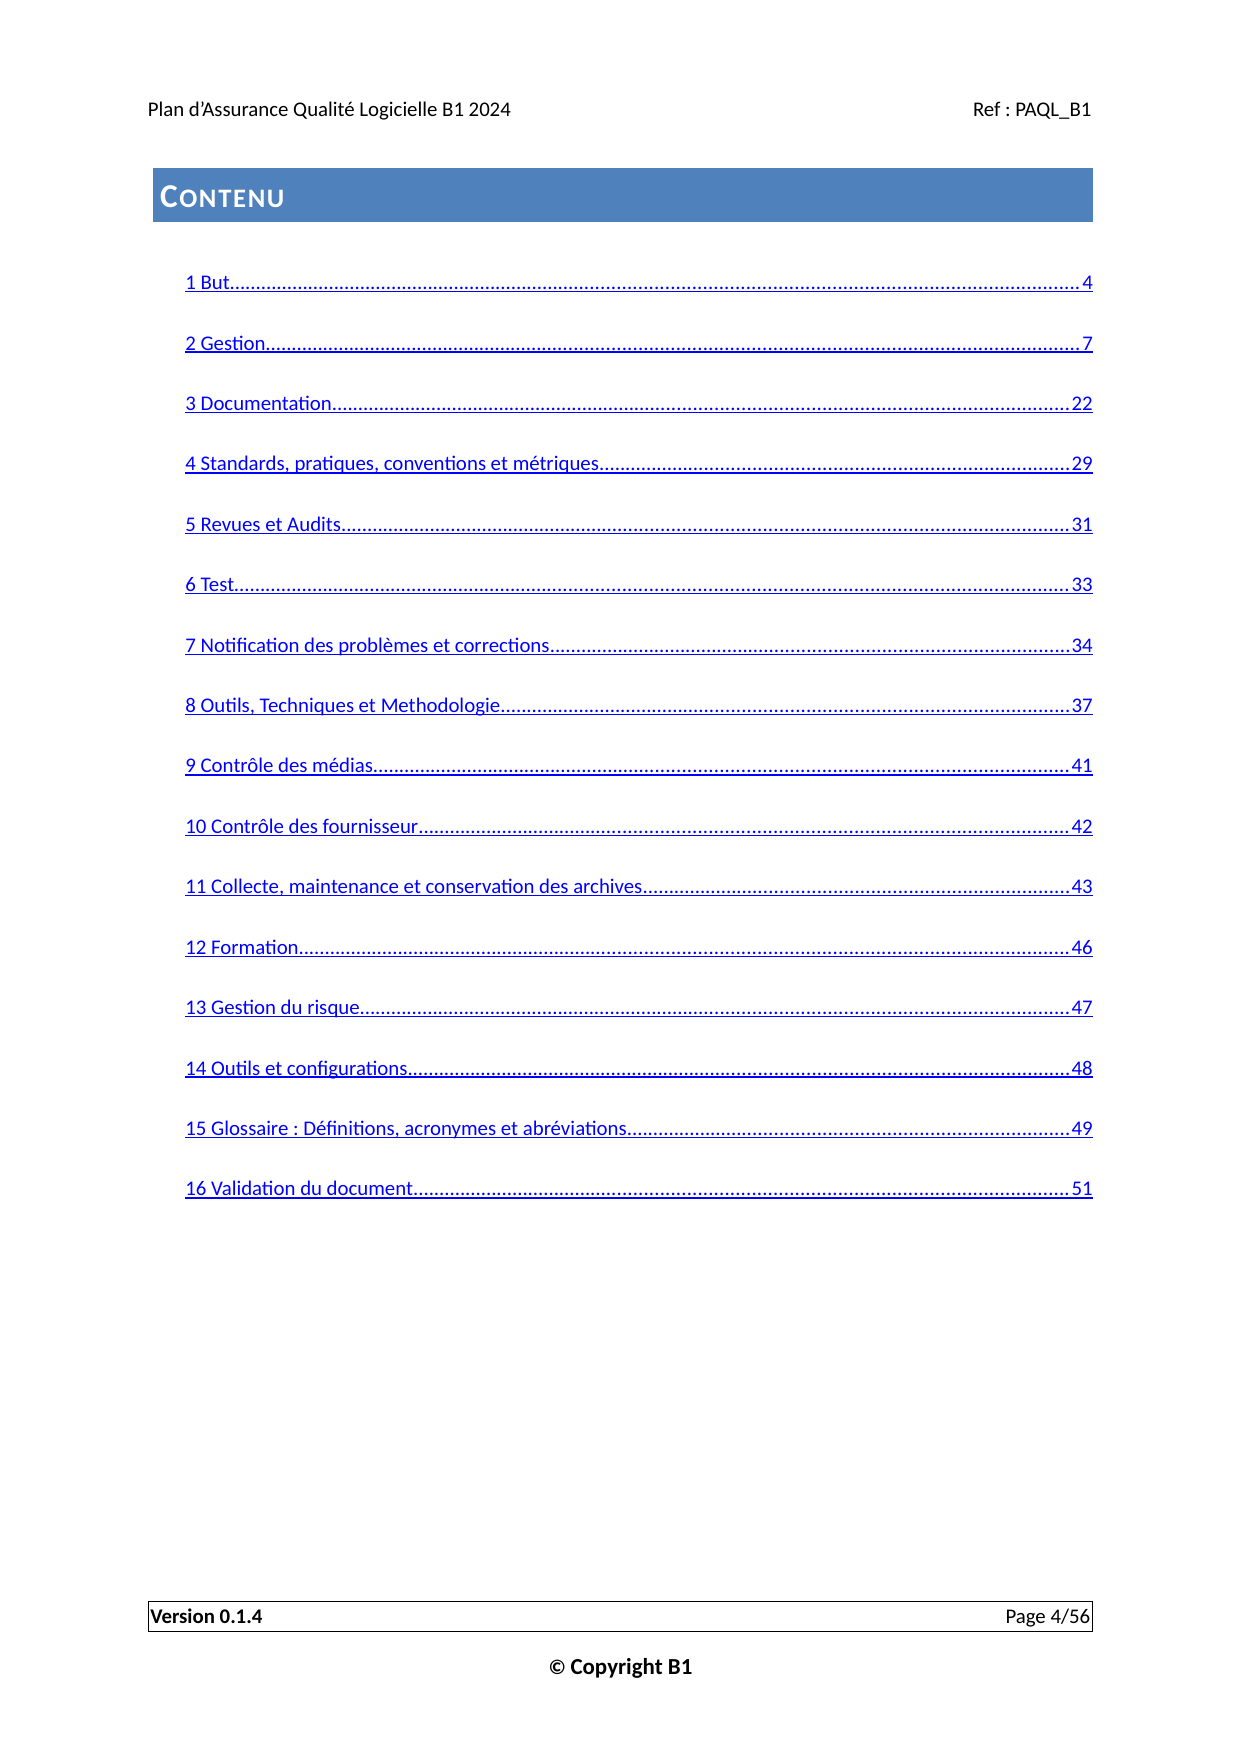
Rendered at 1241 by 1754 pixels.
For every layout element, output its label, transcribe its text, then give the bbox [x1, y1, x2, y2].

subtitle Contenu [160, 175, 1086, 215]
text 2 Gestion 7 [185, 330, 1093, 351]
text 1 But 4 [185, 269, 1093, 291]
text 9 Contrôle des médias 41 [185, 753, 1093, 774]
text 4 Standards, pratiques, conventions et métriques 29 [185, 451, 1093, 472]
text 8 Outils, Techniques et Methodologie 37 [185, 692, 1093, 714]
text 15 Glossaire : Définitions, acronymes et abréviations 49 [185, 1115, 1093, 1137]
text 11 Collecte, maintenance et conservation des archives 43 [185, 873, 1093, 895]
text 13 Gestion du risque 47 [185, 994, 1093, 1016]
text 14 Outils et configurations 48 [185, 1055, 1093, 1076]
text 12 Formation 46 [185, 934, 1093, 956]
text 3 Documentation 22 [185, 390, 1093, 412]
text 6 Test 33 [185, 571, 1093, 593]
text 7 Notification des problèmes et corrections 34 [185, 632, 1093, 654]
text 16 Validation du document 51 [185, 1176, 1093, 1197]
text 10 Contrôle des fournisseur 42 [185, 813, 1093, 835]
text 5 Revues et Audits 31 [185, 511, 1093, 533]
